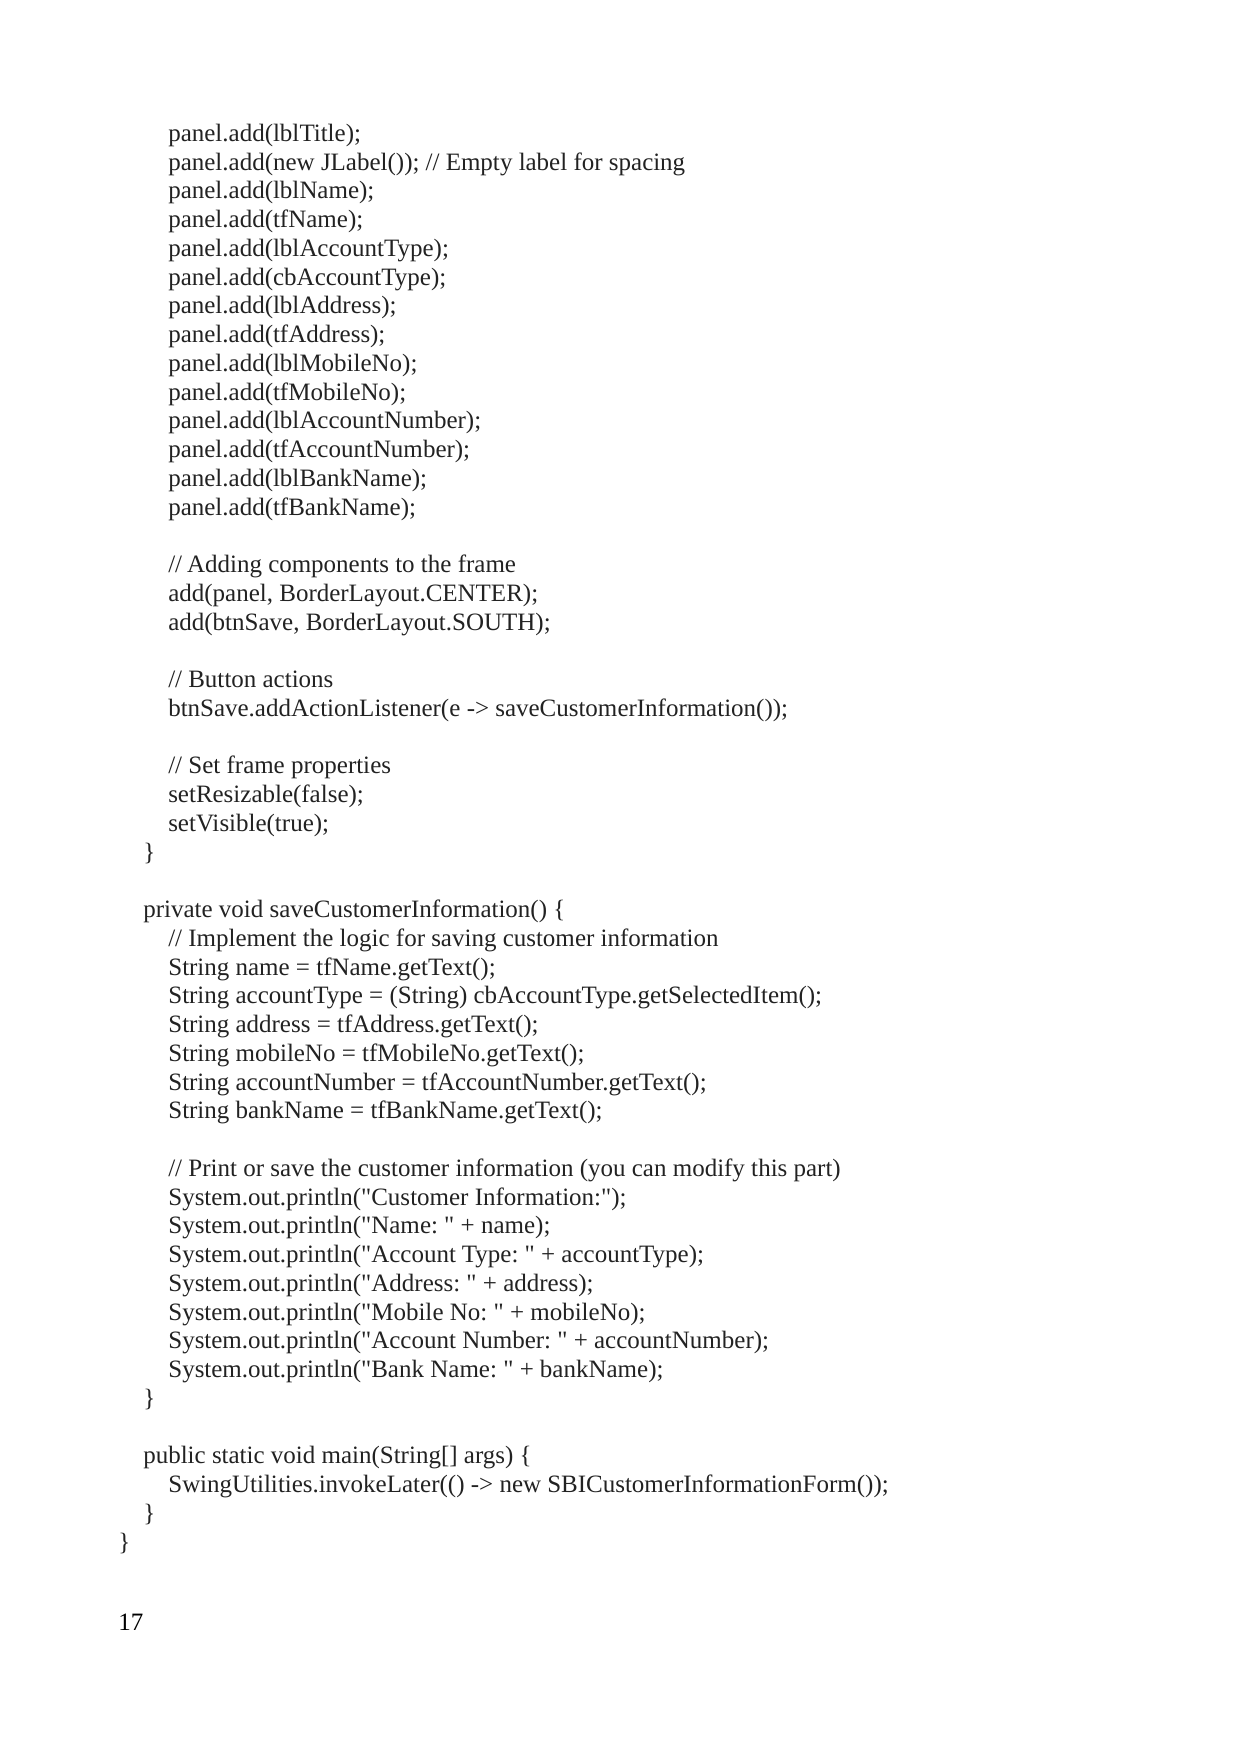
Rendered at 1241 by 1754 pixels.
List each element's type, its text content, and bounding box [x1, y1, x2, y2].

text setResizable(false); [118, 779, 1122, 808]
text } [118, 1498, 1122, 1527]
text System.out.println("Address: " + address); [118, 1268, 1122, 1297]
text String mobileNo = tfMobileNo.getText(); [118, 1038, 1122, 1067]
text } [118, 837, 1122, 866]
text btnSave.addActionListener(e -> saveCustomerInformation()); [118, 693, 1122, 722]
text panel.add(tfBankName); [118, 492, 1122, 521]
text panel.add(lblMobileNo); [118, 348, 1122, 377]
text panel.add(tfMobileNo); [118, 377, 1122, 406]
text panel.add(cbAccountType); [118, 262, 1122, 291]
text panel.add(lblName); [118, 176, 1122, 204]
text // Set frame properties [118, 751, 1122, 779]
text // Implement the logic for saving customer information [118, 923, 1122, 952]
text private void saveCustomerInformation() { [118, 894, 1122, 923]
text // Adding components to the frame [118, 549, 1122, 578]
text panel.add(lblTitle); [118, 118, 1122, 147]
text panel.add(tfAddress); [118, 319, 1122, 348]
text String address = tfAddress.getText(); [118, 1009, 1122, 1038]
text panel.add(lblAccountType); [118, 233, 1122, 262]
text add(btnSave, BorderLayout.SOUTH); [118, 607, 1122, 636]
text add(panel, BorderLayout.CENTER); [118, 578, 1122, 607]
text panel.add(tfName); [118, 204, 1122, 233]
text String accountNumber = tfAccountNumber.getText(); [118, 1067, 1122, 1096]
text panel.add(lblBankName); [118, 463, 1122, 492]
text setVisible(true); [118, 808, 1122, 837]
text String name = tfName.getText(); [118, 952, 1122, 981]
text panel.add(lblAccountNumber); [118, 406, 1122, 434]
text System.out.println("Bank Name: " + bankName); [118, 1354, 1122, 1383]
text // Button actions [118, 664, 1122, 693]
text String accountType = (String) cbAccountType.getSelectedItem(); [118, 981, 1122, 1009]
text panel.add(tfAccountNumber); [118, 434, 1122, 463]
text } [118, 1527, 1122, 1556]
text System.out.println("Account Number: " + accountNumber); [118, 1326, 1122, 1354]
text panel.add(new JLabel()); // Empty label for spacing [118, 147, 1122, 176]
text SwingUtilities.invokeLater(() -> new SBICustomerInformationForm()); [118, 1469, 1122, 1498]
text System.out.println("Account Type: " + accountType); [118, 1239, 1122, 1268]
text System.out.println("Name: " + name); [118, 1211, 1122, 1239]
text } [118, 1383, 1122, 1412]
text panel.add(lblAddress); [118, 291, 1122, 319]
text public static void main(String[] args) { [118, 1441, 1122, 1469]
text String bankName = tfBankName.getText(); [118, 1096, 1122, 1124]
text // Print or save the customer information (you can modify this part) [118, 1153, 1122, 1182]
text System.out.println("Mobile No: " + mobileNo); [118, 1297, 1122, 1326]
text System.out.println("Customer Information:"); [118, 1182, 1122, 1211]
